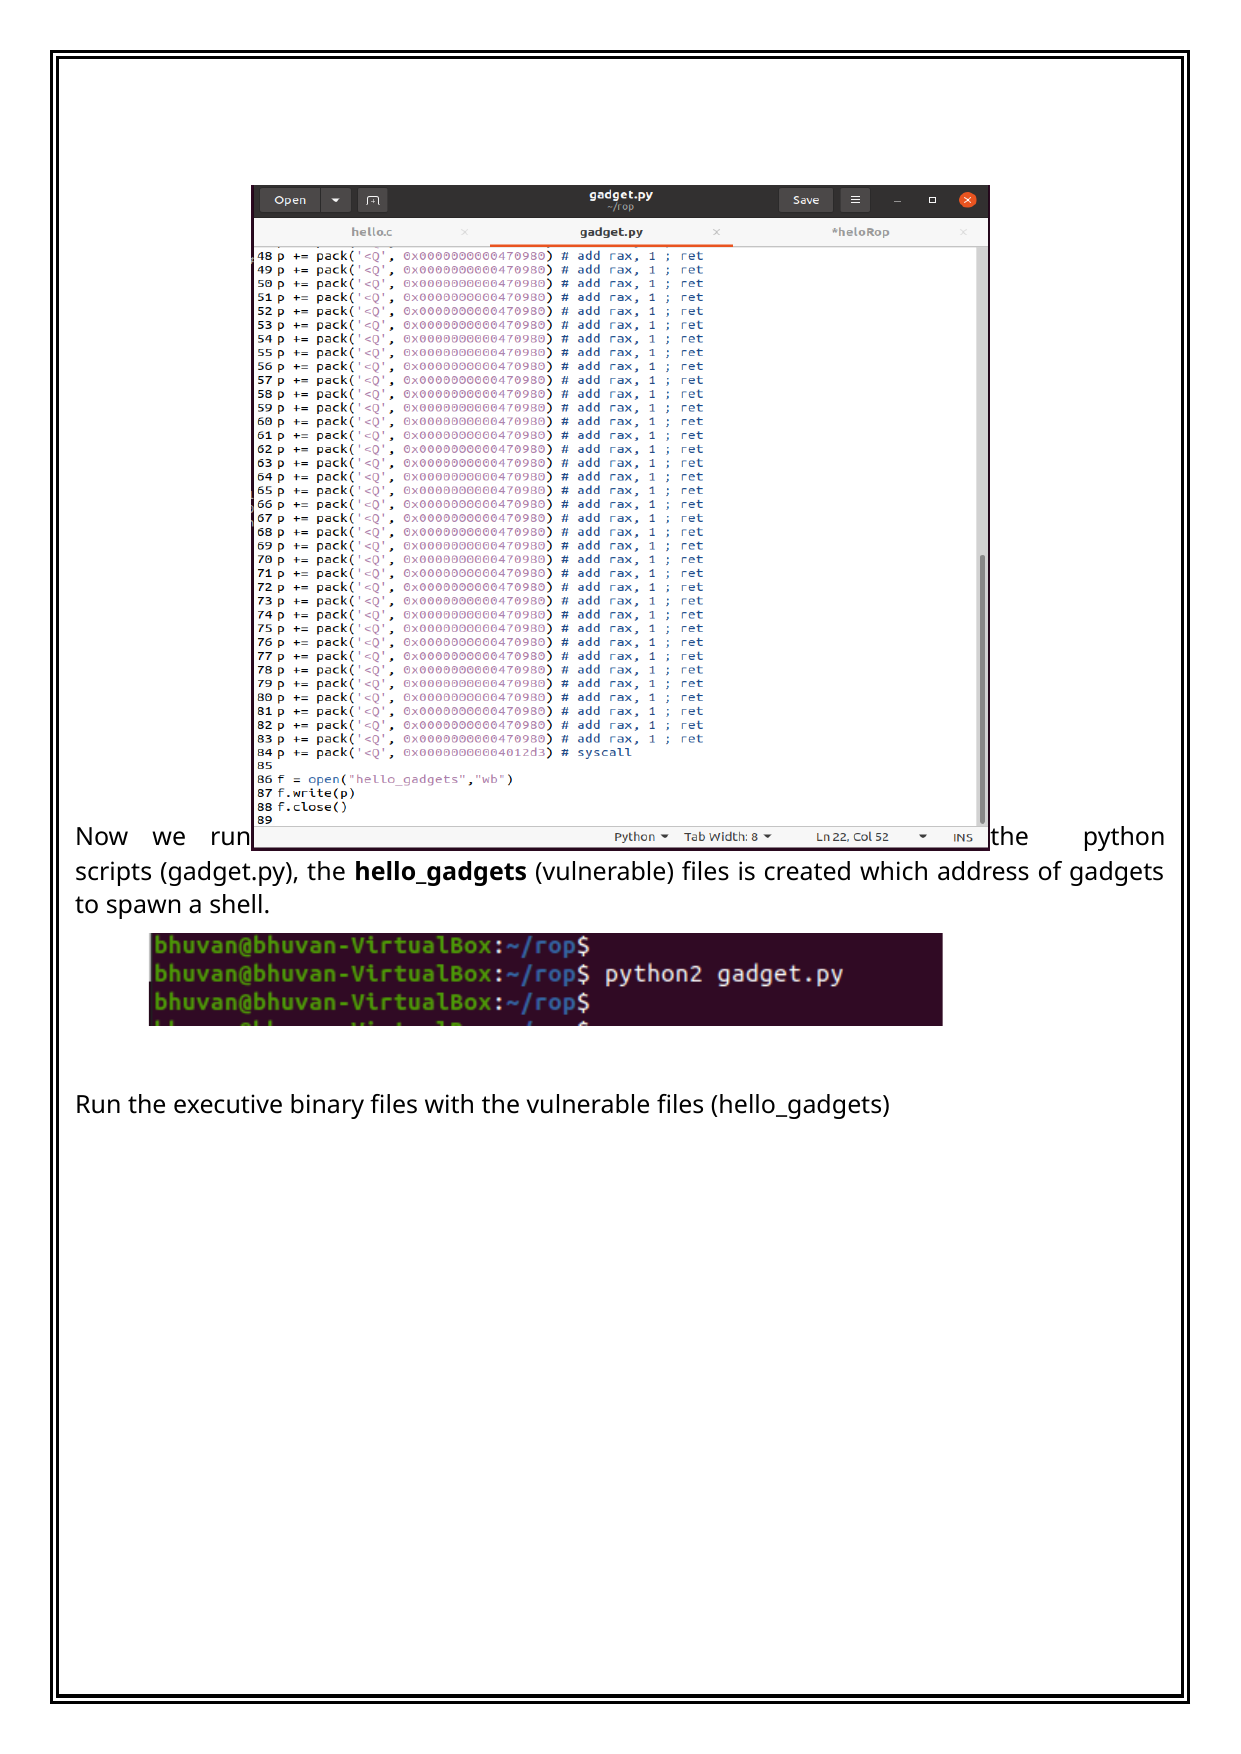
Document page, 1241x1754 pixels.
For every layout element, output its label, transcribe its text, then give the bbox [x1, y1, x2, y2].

text Now we run the python scripts (gadget.py), the hello_gadgets (vulnerable) files is created which address of gadgets to spawn a shell. [75, 819, 1165, 921]
text Run the executive binary files with the vulnerable files (hello_gadgets) [75, 1086, 1165, 1120]
